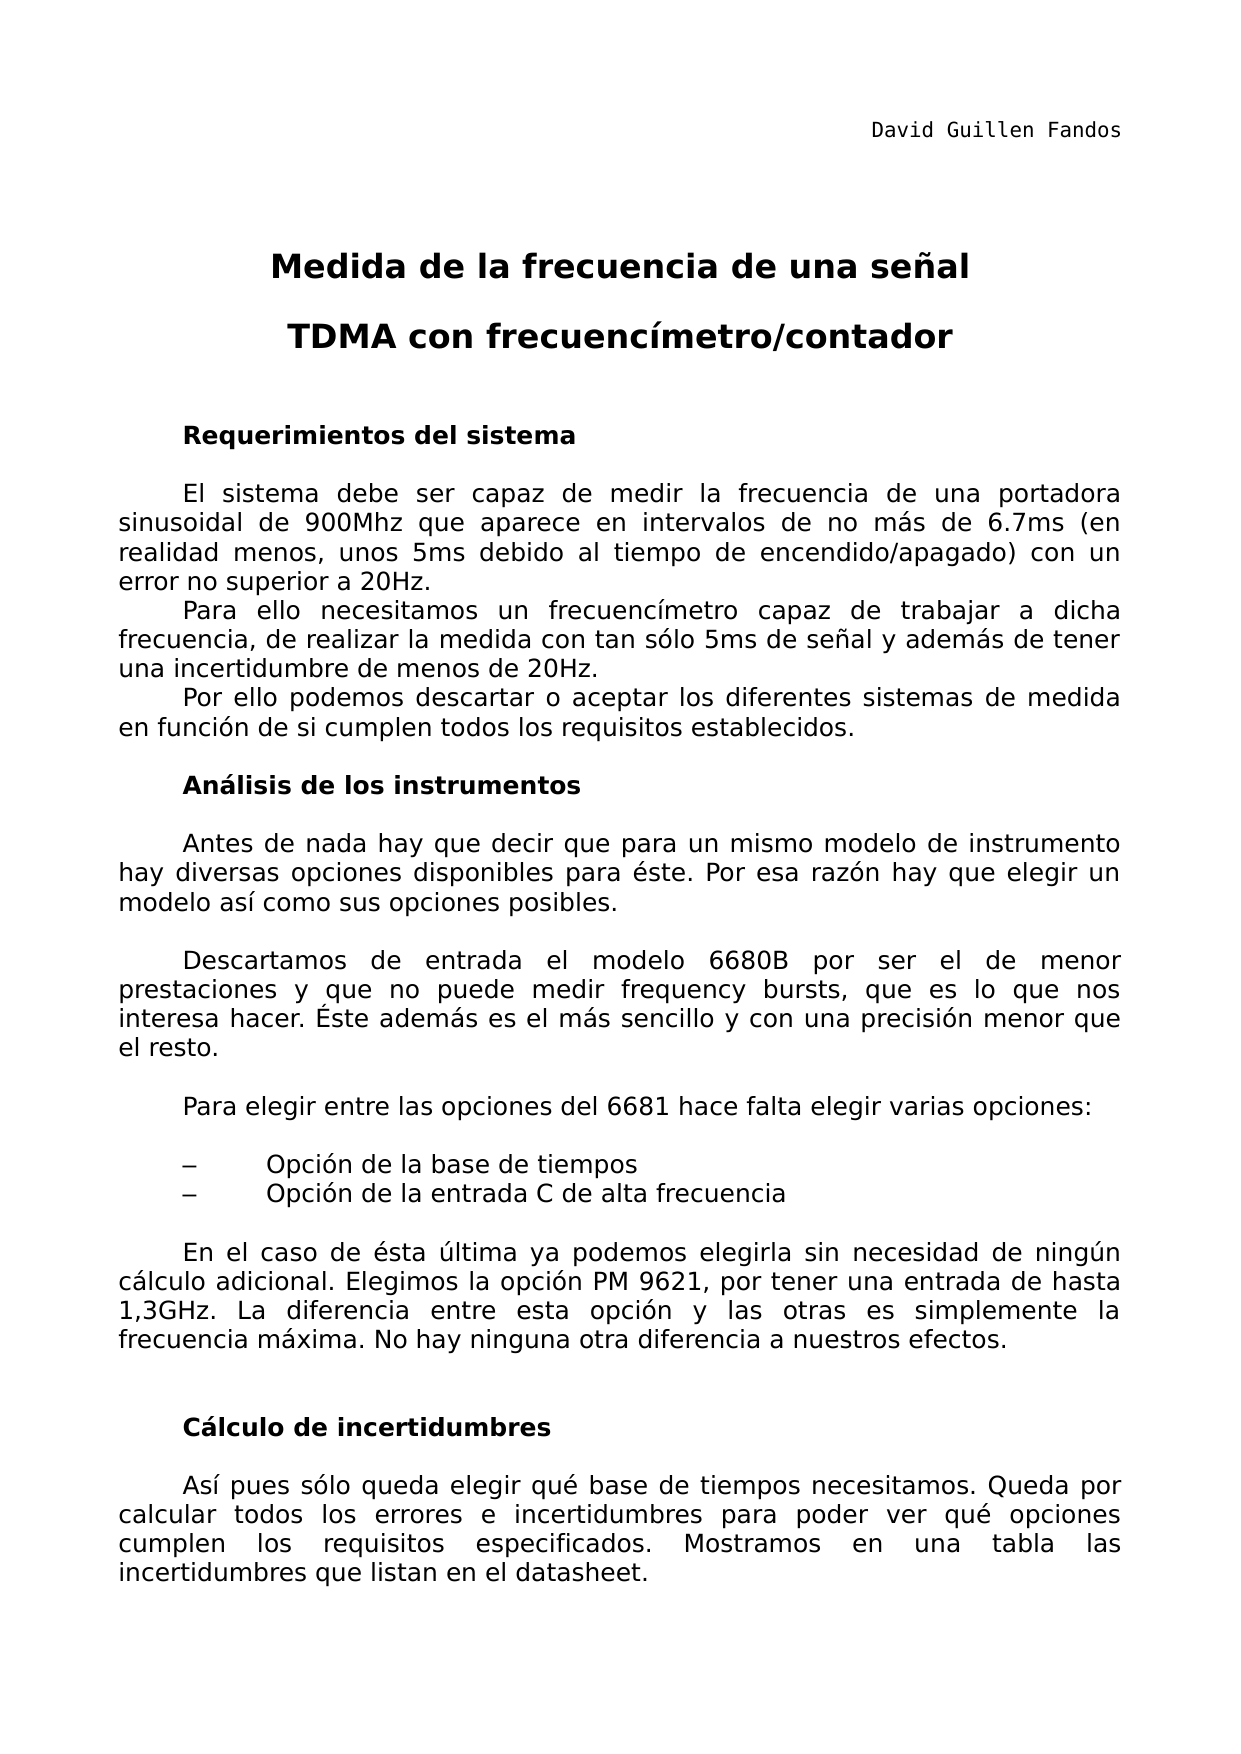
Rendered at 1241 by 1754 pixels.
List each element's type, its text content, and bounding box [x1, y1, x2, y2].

text Requerimientos del sistema [118, 421, 1122, 450]
text Por ello podemos descartar o aceptar los diferentes sistemas de medida en función de si cumplen todos los requisitos establecidos. [118, 683, 1122, 742]
subtitle TDMA con frecuencímetro/contador [118, 318, 1122, 356]
subtitle Medida de la frecuencia de una señal [118, 247, 1122, 286]
text Cálculo de incertidumbres [118, 1413, 1122, 1442]
list Opción de la entrada C de alta frecuencia [118, 1179, 1122, 1208]
text En el caso de ésta última ya podemos elegirla sin necesidad de ningún cálculo adicional. Elegimos la opción PM 9621, por tener una entrada de hasta 1,3GHz. La diferencia entre esta opción y las otras es simplemente la frecuencia máxima. No hay ninguna otra diferencia a nuestros efectos. [118, 1238, 1122, 1354]
text El sistema debe ser capaz de medir la frecuencia de una portadora sinusoidal de 900Mhz que aparece en intervalos de no más de 6.7ms (en realidad menos, unos 5ms debido al tiempo de encendido/apagado) con un error no superior a 20Hz. [118, 479, 1122, 596]
text Así pues sólo queda elegir qué base de tiempos necesitamos. Queda por calcular todos los errores e incertidumbres para poder ver qué opciones cumplen los requisitos especificados. Mostramos en una tabla las incertidumbres que listan en el datasheet. [118, 1471, 1122, 1588]
text Análisis de los instrumentos [118, 771, 1122, 800]
text Para elegir entre las opciones del 6681 hace falta elegir varias opciones: [118, 1092, 1122, 1121]
text Para ello necesitamos un frecuencímetro capaz de trabajar a dicha frecuencia, de realizar la medida con tan sólo 5ms de señal y además de tener una incertidumbre de menos de 20Hz. [118, 596, 1122, 683]
list Opción de la base de tiempos [118, 1150, 1122, 1179]
text Antes de nada hay que decir que para un mismo modelo de instrumento hay diversas opciones disponibles para éste. Por esa razón hay que elegir un modelo así como sus opciones posibles. [118, 829, 1122, 917]
text Descartamos de entrada el modelo 6680B por ser el de menor prestaciones y que no puede medir frequency bursts, que es lo que nos interesa hacer. Éste además es el más sencillo y con una precisión menor que el resto. [118, 946, 1122, 1063]
